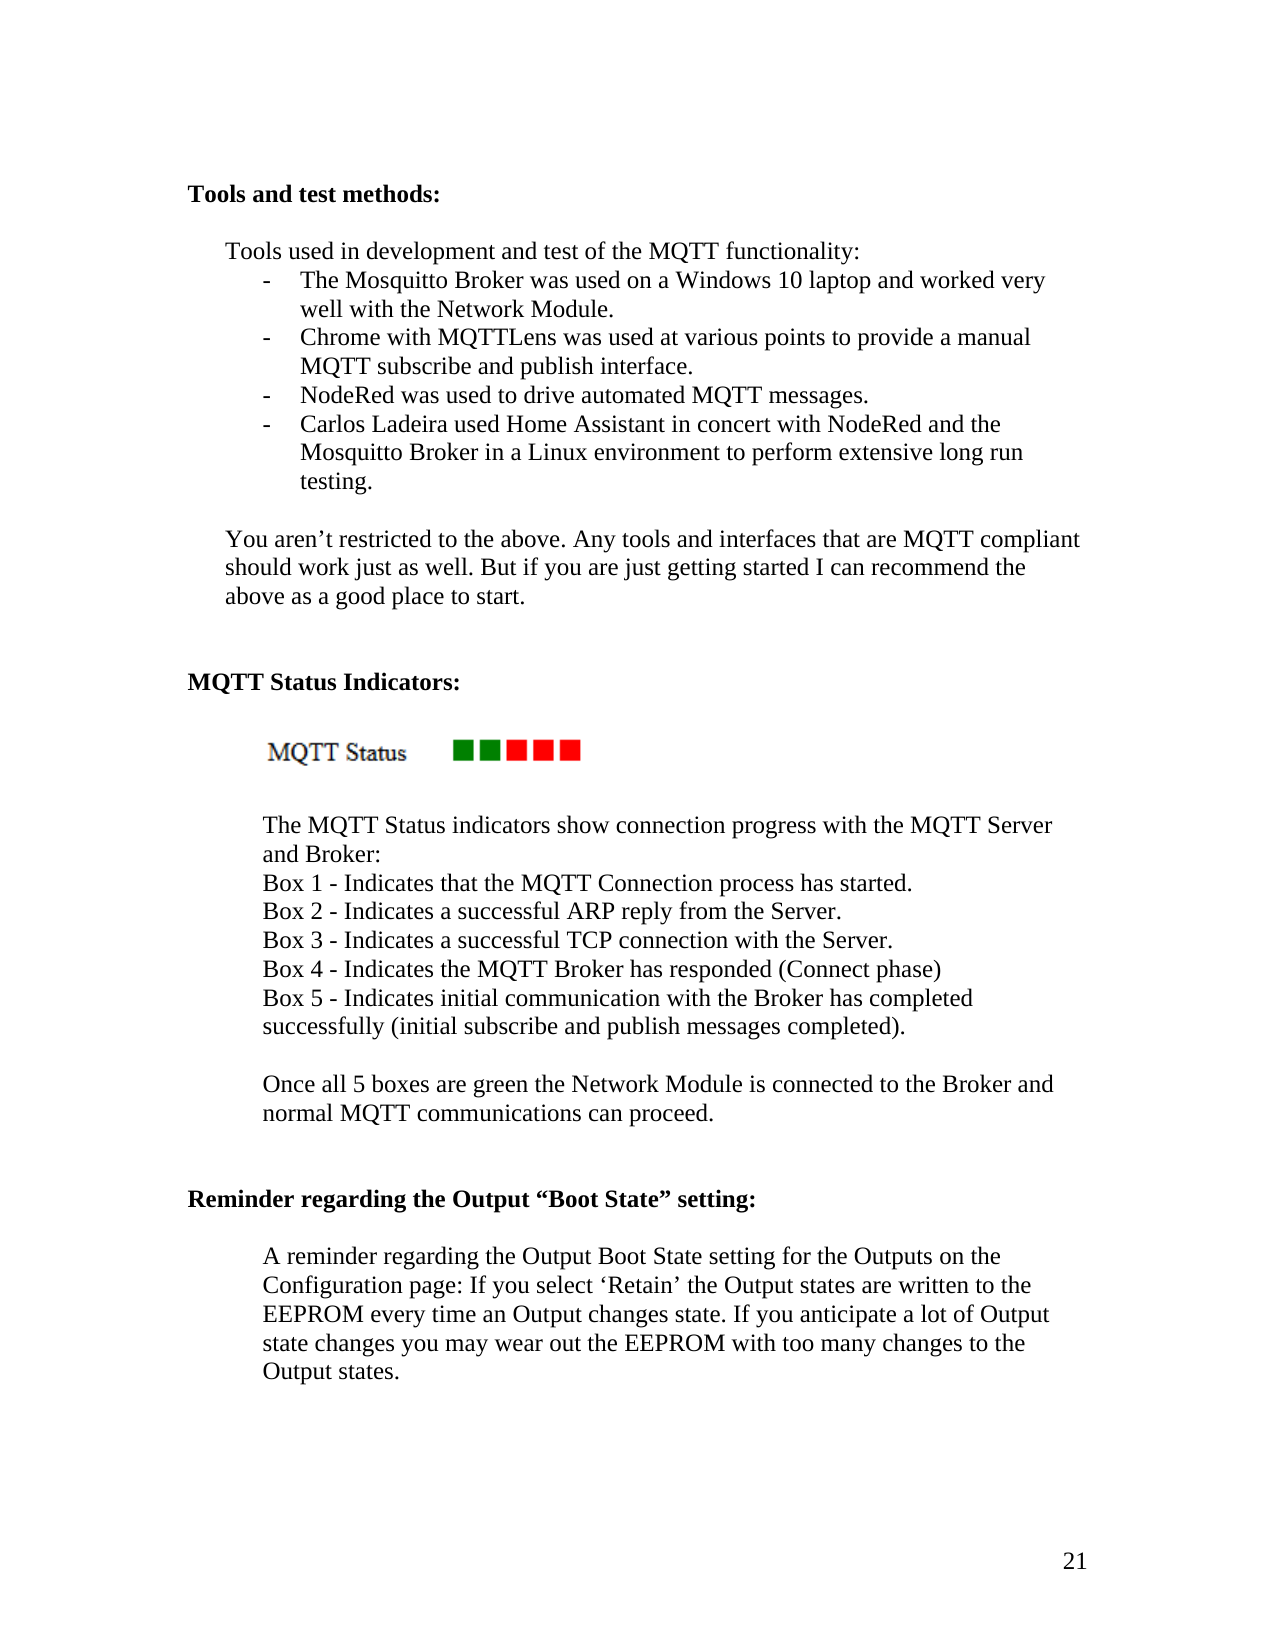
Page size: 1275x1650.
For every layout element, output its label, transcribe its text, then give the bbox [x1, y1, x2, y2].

text Once all 5 boxes are green the Network Module is connected to the Broker and normal MQTT communications can proceed. [262, 1069, 1087, 1126]
text Box 4 - Indicates the MQTT Broker has responded (Connect phase) [262, 954, 1087, 983]
text Tools and test methods: [187, 179, 1087, 207]
text Box 1 - Indicates that the MQTT Connection process has started. [262, 868, 1087, 896]
list NodeRed was used to drive automated MQTT messages. [262, 380, 1087, 409]
text MQTT Status Indicators: [187, 667, 1087, 696]
text Box 2 - Indicates a successful ARP reply from the Server. [262, 896, 1087, 925]
text Box 5 - Indicates initial communication with the Broker has completed successfully (initial subscribe and publish messages completed). [262, 983, 1087, 1040]
picture [262, 724, 601, 782]
text Box 3 - Indicates a successful TCP connection with the Server. [262, 925, 1087, 954]
text Tools used in development and test of the MQTT functionality: [225, 236, 1087, 265]
text The MQTT Status indicators show connection progress with the MQTT Server and Broker: [262, 810, 1087, 868]
list The Mosquitto Broker was used on a Windows 10 laptop and worked very well with the Network Module. [262, 265, 1087, 322]
text Reminder regarding the Output “Boot State” setting: [187, 1184, 1087, 1213]
list Carlos Ladeira used Home Assistant in concert with NodeRed and the Mosquitto Broker in a Linux environment to perform extensive long run testing. [262, 409, 1087, 495]
list Chrome with MQTTLens was used at various points to provide a manual MQTT subscribe and publish interface. [262, 322, 1087, 380]
text A reminder regarding the Output Boot State setting for the Outputs on the Configuration page: If you select ‘Retain’ the Output states are written to the EEPROM every time an Output changes state. If you anticipate a lot of Output state changes you may wear out the EEPROM with too many changes to the Output states. [262, 1241, 1087, 1385]
text You aren’t restricted to the above. Any tools and interfaces that are MQTT compliant should work just as well. But if you are just getting started I can recommend the above as a good place to start. [225, 524, 1087, 610]
